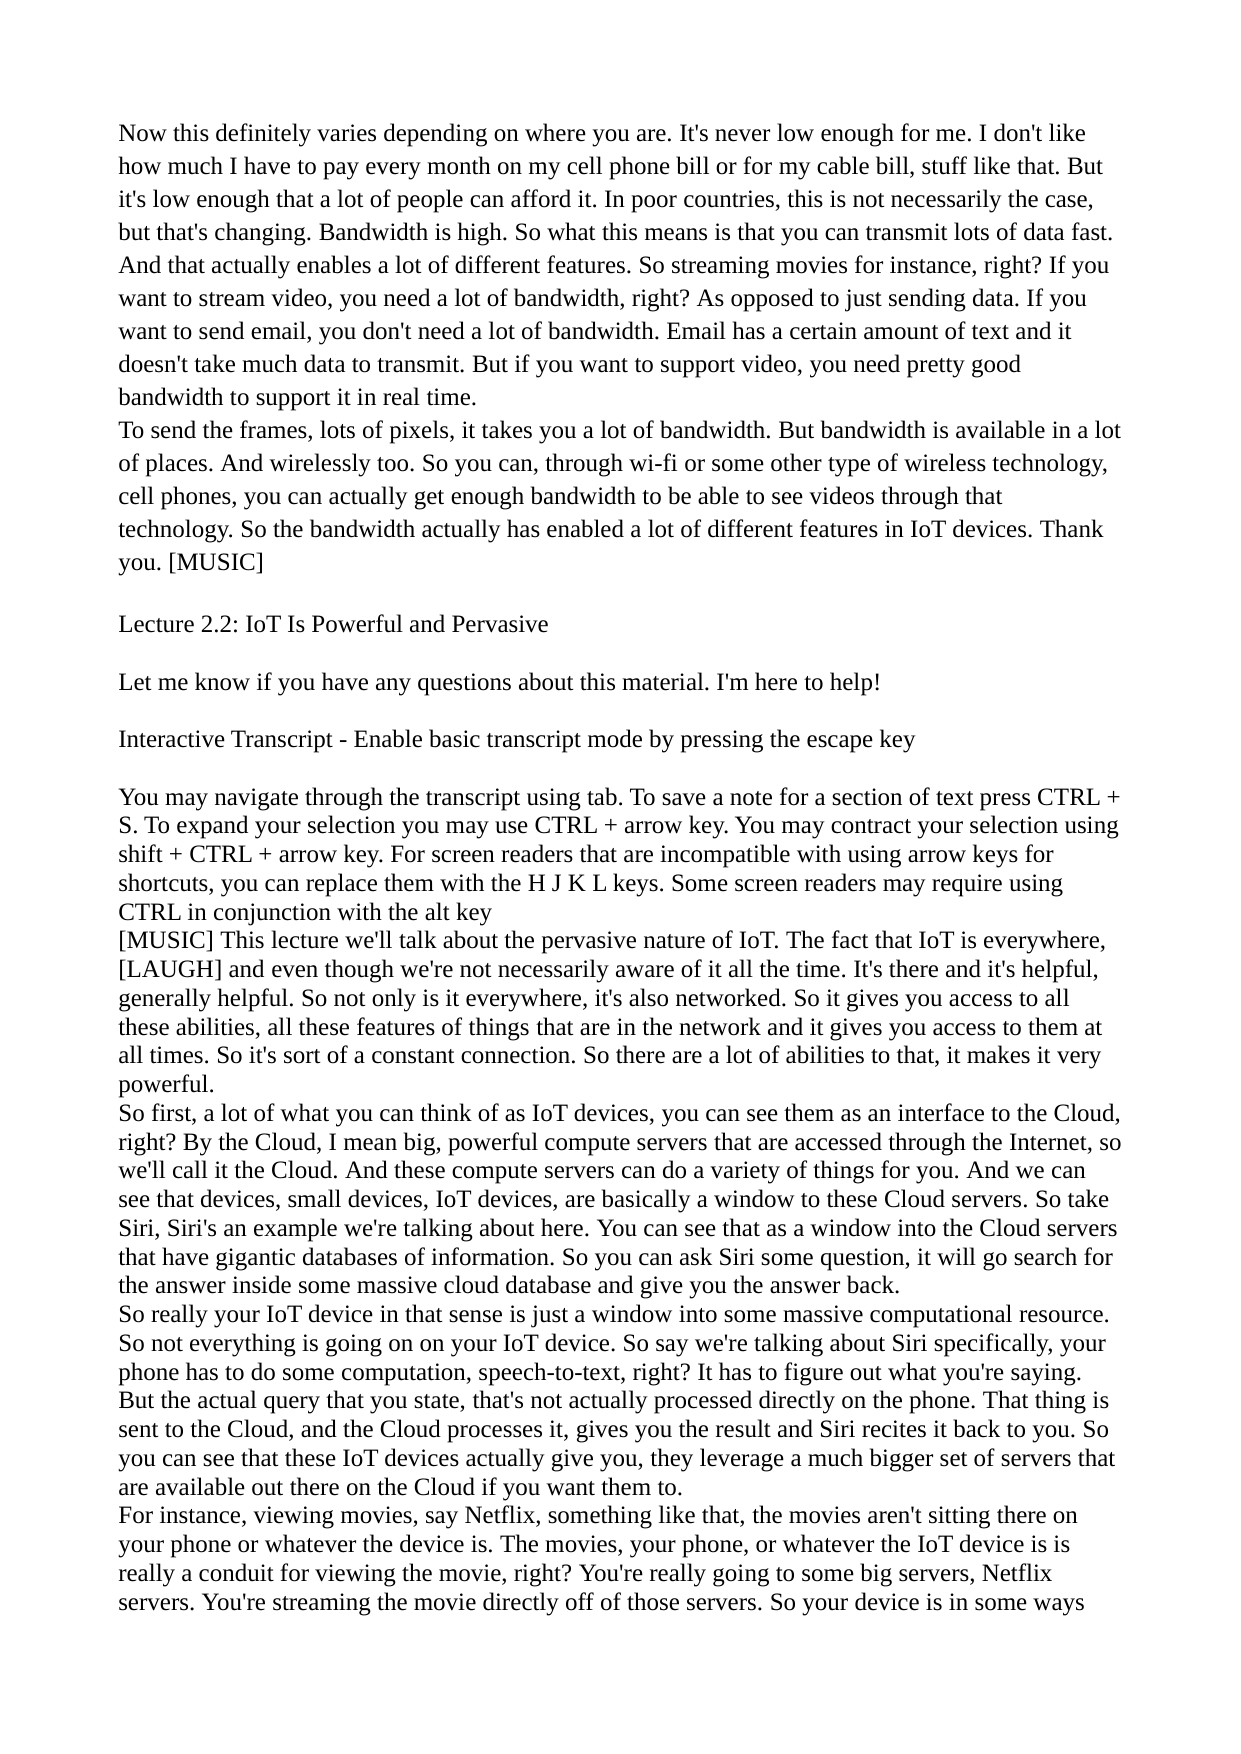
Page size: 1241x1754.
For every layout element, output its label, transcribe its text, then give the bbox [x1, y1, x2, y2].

text ​For instance, viewing movies, say Netflix, something like that, ​the movies aren't sitting there on your phone or whatever the device is. ​The movies, your phone, or ​whatever the IoT device is is really a conduit for viewing the movie, right? ​You're really going to some big servers, Netflix servers. ​You're streaming the movie directly off of those servers. ​So your device is in some ways [118, 1500, 1122, 1615]
text Lecture 2.2: IoT Is Powerful and Pervasive [118, 609, 1122, 638]
text ​ [118, 695, 1122, 724]
text ​[MUSIC] ​This lecture we'll talk about the pervasive nature of IoT. ​The fact that IoT is everywhere, [LAUGH] and ​even though we're not necessarily aware of it all the time. ​It's there and it's helpful, generally helpful. ​So not only is it everywhere, it's also networked. ​So it gives you access to all these abilities, all these features of things ​that are in the network and it gives you access to them at all times. ​So it's sort of a constant connection. ​So there are a lot of abilities to that, it makes it very powerful. [118, 925, 1122, 1098]
text You may navigate through the transcript using tab. To save a note for a section of text press CTRL + S. To expand your selection you may use CTRL + arrow key. You may contract your selection using shift + CTRL + arrow key. For screen readers that are incompatible with using arrow keys for shortcuts, you can replace them with the H J K L keys. Some screen readers may require using CTRL in conjunction with the alt key [118, 782, 1122, 925]
text ​So really your IoT device in that sense is just a window ​into some massive computational resource. ​So not everything is going on on your IoT device. ​So say we're talking about Siri specifically, ​your phone has to do some computation, speech-to-text, right? ​It has to figure out what you're saying. ​But the actual query that you state, ​that's not actually processed directly on the phone. ​That thing is sent to the Cloud, and the Cloud processes it, ​gives you the result and Siri recites it back to you. ​So you can see that these IoT devices actually give you, ​they leverage a much bigger set of servers that are available out ​there on the Cloud if you want them to. [118, 1299, 1122, 1500]
text ​Now this definitely varies depending on where you are. ​It's never low enough for me. ​I don't like how much I have to pay every month on my cell phone bill or for ​my cable bill, stuff like that. ​But it's low enough that a lot of people can afford it. ​In poor countries, this is not necessarily the case, but that's changing. ​Bandwidth is high. ​So what this means is that you can transmit lots of data fast. [118, 118, 1122, 246]
text ​So first, a lot of what you can think of as IoT devices, ​you can see them as an interface to the Cloud, right? ​By the Cloud, I mean big, powerful compute servers ​that are accessed through the Internet, so we'll call it the Cloud. ​And these compute servers can do a variety of things for you. ​And we can see that devices, small devices, ​IoT devices, are basically a window to these Cloud servers. ​So take Siri, Siri's an example we're talking about here. ​You can see that as a window into ​the Cloud servers that have gigantic databases of information. ​So you can ask Siri some question, it will go search for ​the answer inside some massive cloud database and give you the answer back. [118, 1098, 1122, 1299]
text ​And that actually enables a lot of different features. ​So streaming movies for instance, right? ​If you want to stream video, you need a lot of bandwidth, right? ​As opposed to just sending data. ​If you want to send email, you don't need a lot of bandwidth. ​Email has a certain amount of text and it doesn't take much data to transmit. ​But if you want to support video, ​you need pretty good bandwidth to support it in real time. [118, 250, 1122, 411]
text Let me know if you have any questions about this material. I'm here to help! [118, 667, 1122, 695]
text Interactive Transcript - Enable basic transcript mode by pressing the escape key [118, 724, 1122, 753]
text ​To send the frames, lots of pixels, it takes you a lot of bandwidth. ​But bandwidth is available in a lot of places. ​And wirelessly too. ​So you can, through wi-fi or ​some other type of wireless technology, cell phones, you can actually get enough ​bandwidth to be able to see videos through that technology. ​So the bandwidth actually has enabled a lot of different features in IoT devices. ​Thank you. ​[MUSIC] [118, 415, 1122, 576]
